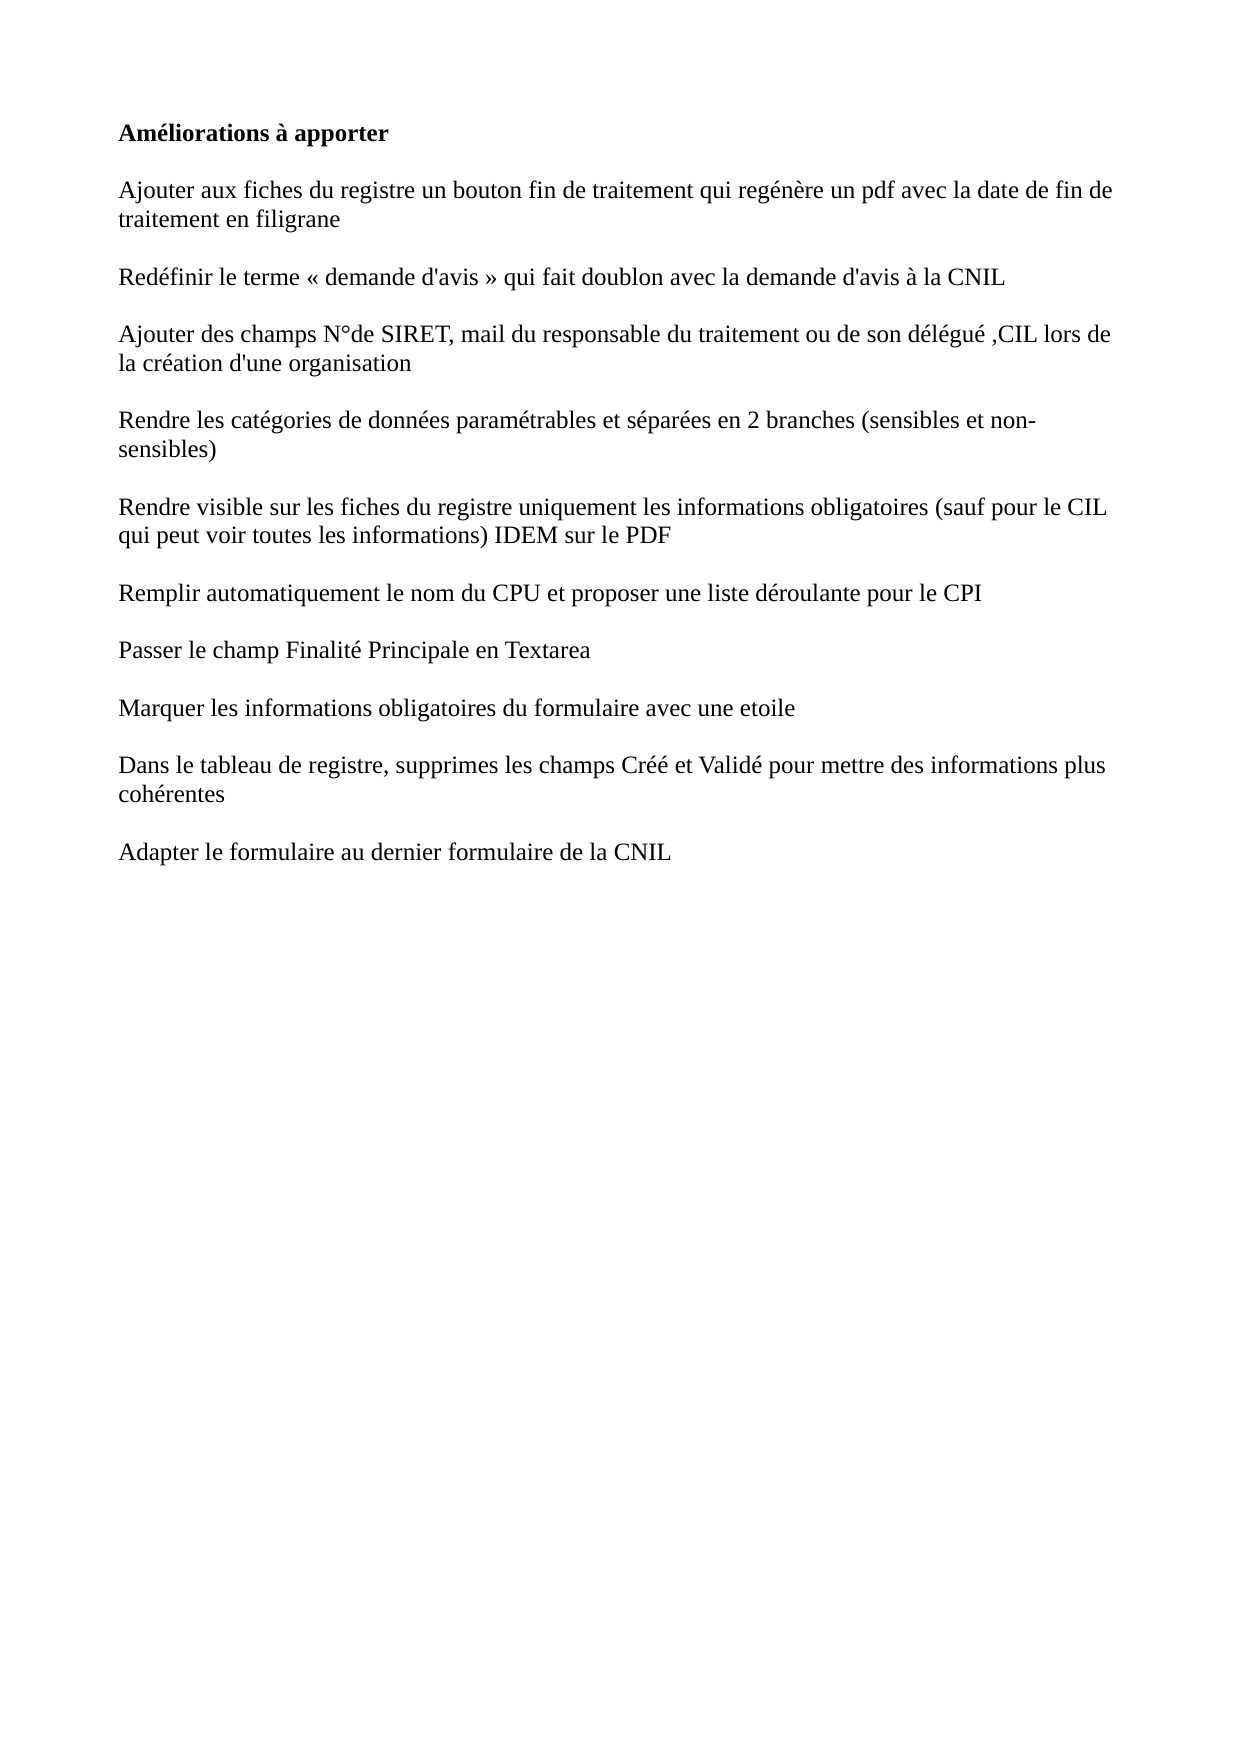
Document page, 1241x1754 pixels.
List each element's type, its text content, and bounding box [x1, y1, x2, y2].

text Ajouter des champs N°de SIRET, mail du responsable du traitement ou de son délégué ,CIL lors de la création d'une organisation [118, 319, 1122, 377]
text Adapter le formulaire au dernier formulaire de la CNIL [118, 837, 1122, 866]
text Remplir automatiquement le nom du CPU et proposer une liste déroulante pour le CPI [118, 578, 1122, 607]
text Rendre visible sur les fiches du registre uniquement les informations obligatoires (sauf pour le CIL qui peut voir toutes les informations) IDEM sur le PDF [118, 492, 1122, 549]
text Ajouter aux fiches du registre un bouton fin de traitement qui regénère un pdf avec la date de fin de traitement en filigrane [118, 176, 1122, 233]
text Améliorations à apporter [118, 118, 1122, 147]
text Marquer les informations obligatoires du formulaire avec une etoile [118, 693, 1122, 722]
text Rendre les catégories de données paramétrables et séparées en 2 branches (sensibles et non-sensibles) [118, 406, 1122, 463]
text Redéfinir le terme « demande d'avis » qui fait doublon avec la demande d'avis à la CNIL [118, 262, 1122, 291]
text Passer le champ Finalité Principale en Textarea [118, 636, 1122, 664]
text Dans le tableau de registre, supprimes les champs Créé et Validé pour mettre des informations plus cohérentes [118, 751, 1122, 808]
